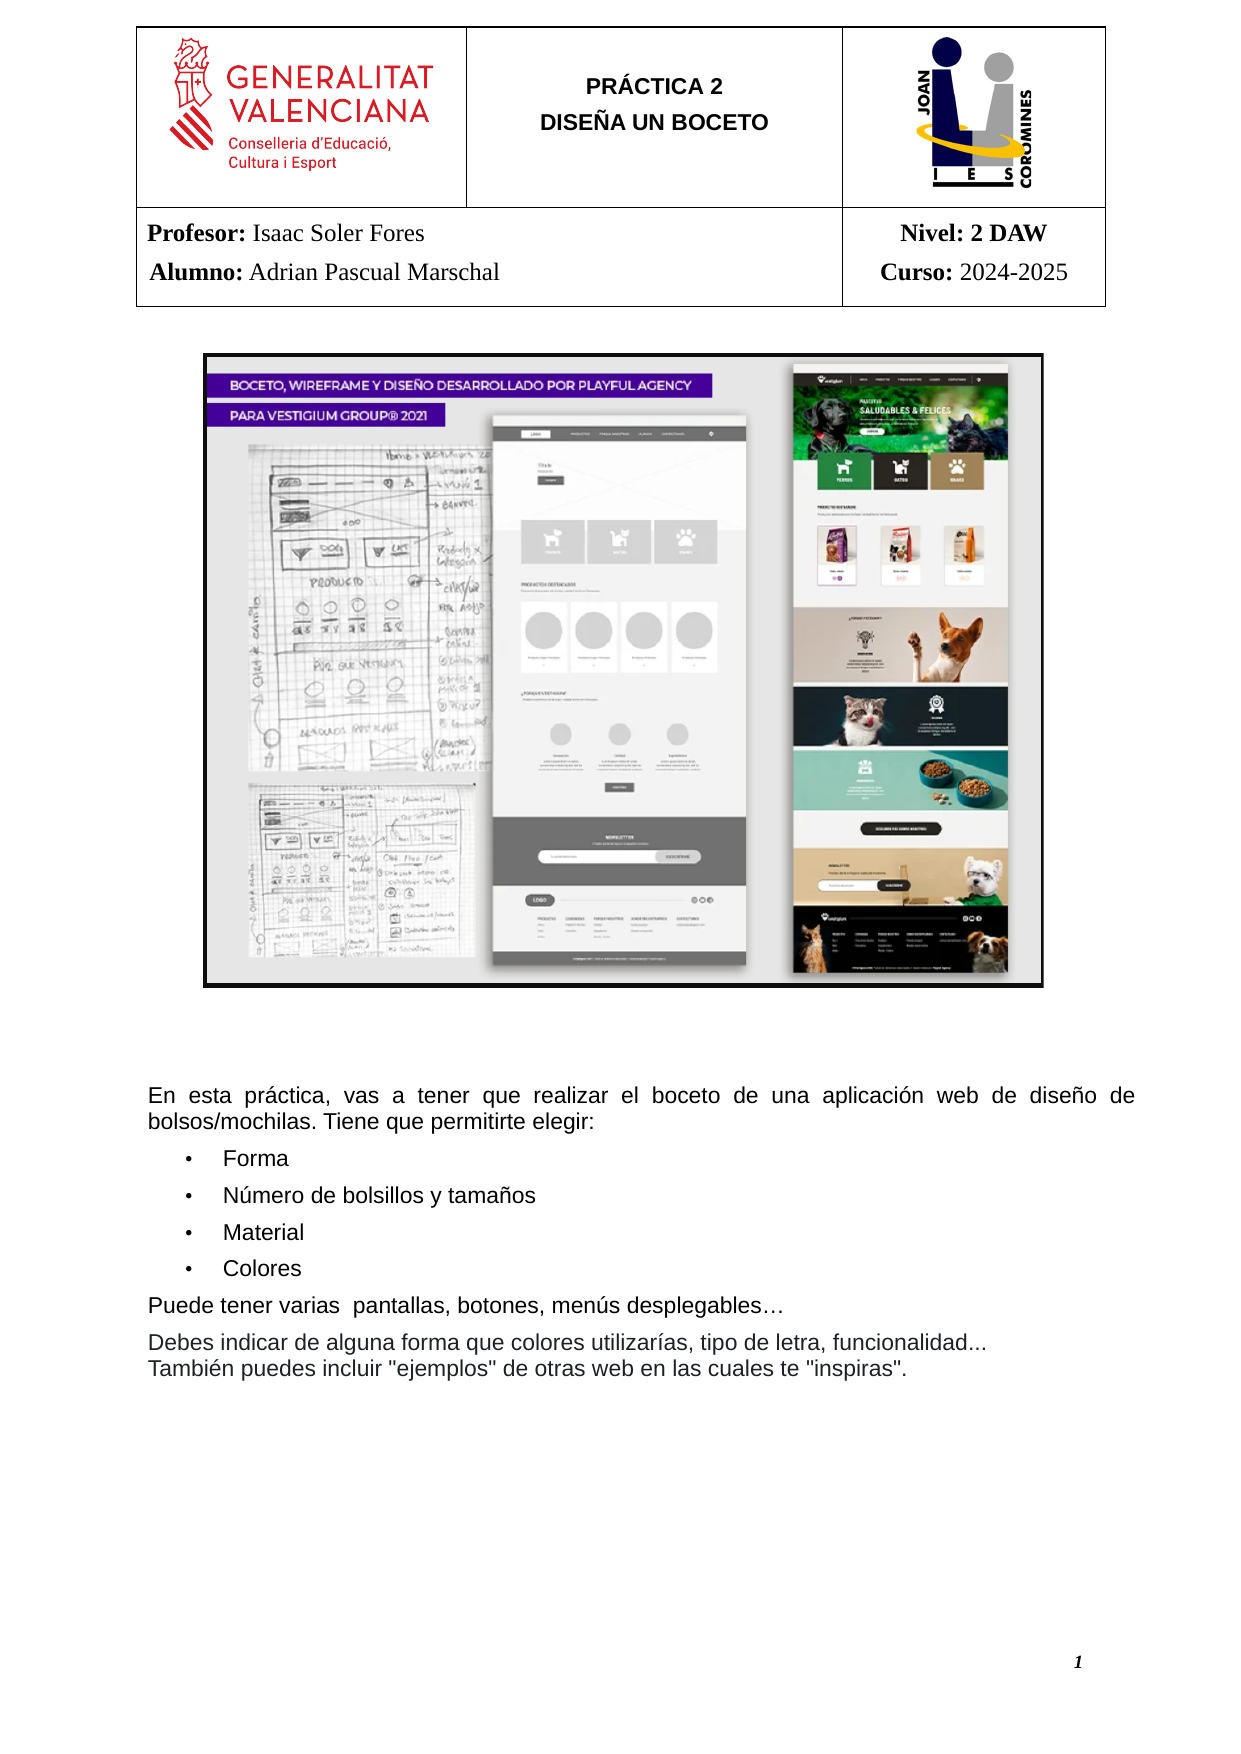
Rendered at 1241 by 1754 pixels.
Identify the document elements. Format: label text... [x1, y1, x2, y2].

picture [916, 37, 1032, 188]
list Material [185, 1219, 1122, 1245]
picture [169, 37, 434, 171]
list Número de bolsillos y tamaños [185, 1182, 1122, 1208]
text En esta práctica, vas a tener que realizar el boceto de una aplicación web de diseño de bolsos/mochilas. Tiene que permitirte elegir: [148, 1082, 1137, 1135]
list Forma [185, 1145, 1122, 1171]
list Colores [185, 1255, 1122, 1282]
text Puede tener varias pantallas, botones, menús desplegables… [148, 1292, 1122, 1318]
text También puedes incluir "ejemplos" de otras web en las cuales te "inspiras". [148, 1355, 1122, 1382]
picture [203, 353, 1044, 988]
text Debes indicar de alguna forma que colores utilizarías, tipo de letra, funcionalidad... [148, 1329, 1122, 1355]
